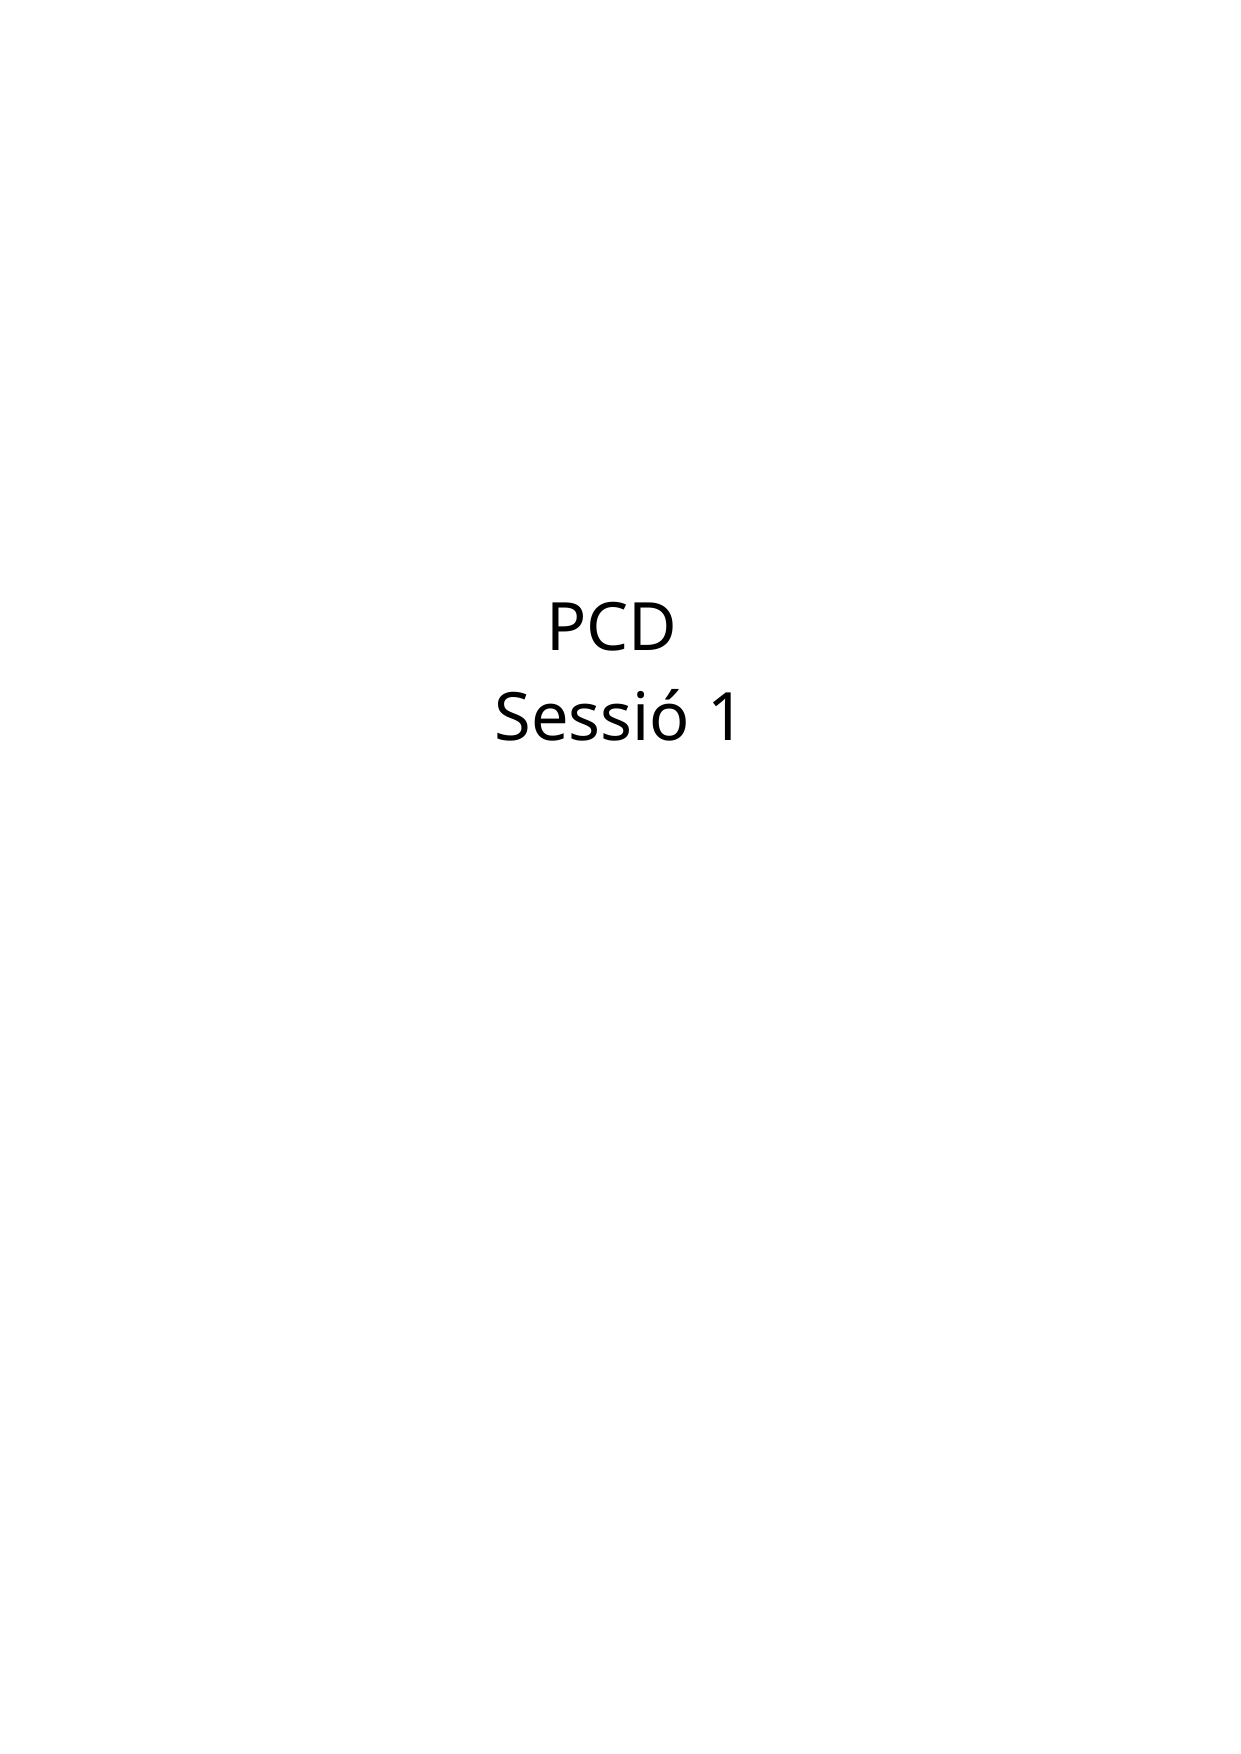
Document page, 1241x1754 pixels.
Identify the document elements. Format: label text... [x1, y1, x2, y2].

text PCD [118, 579, 1122, 669]
text Sessió 1 [118, 669, 1122, 760]
